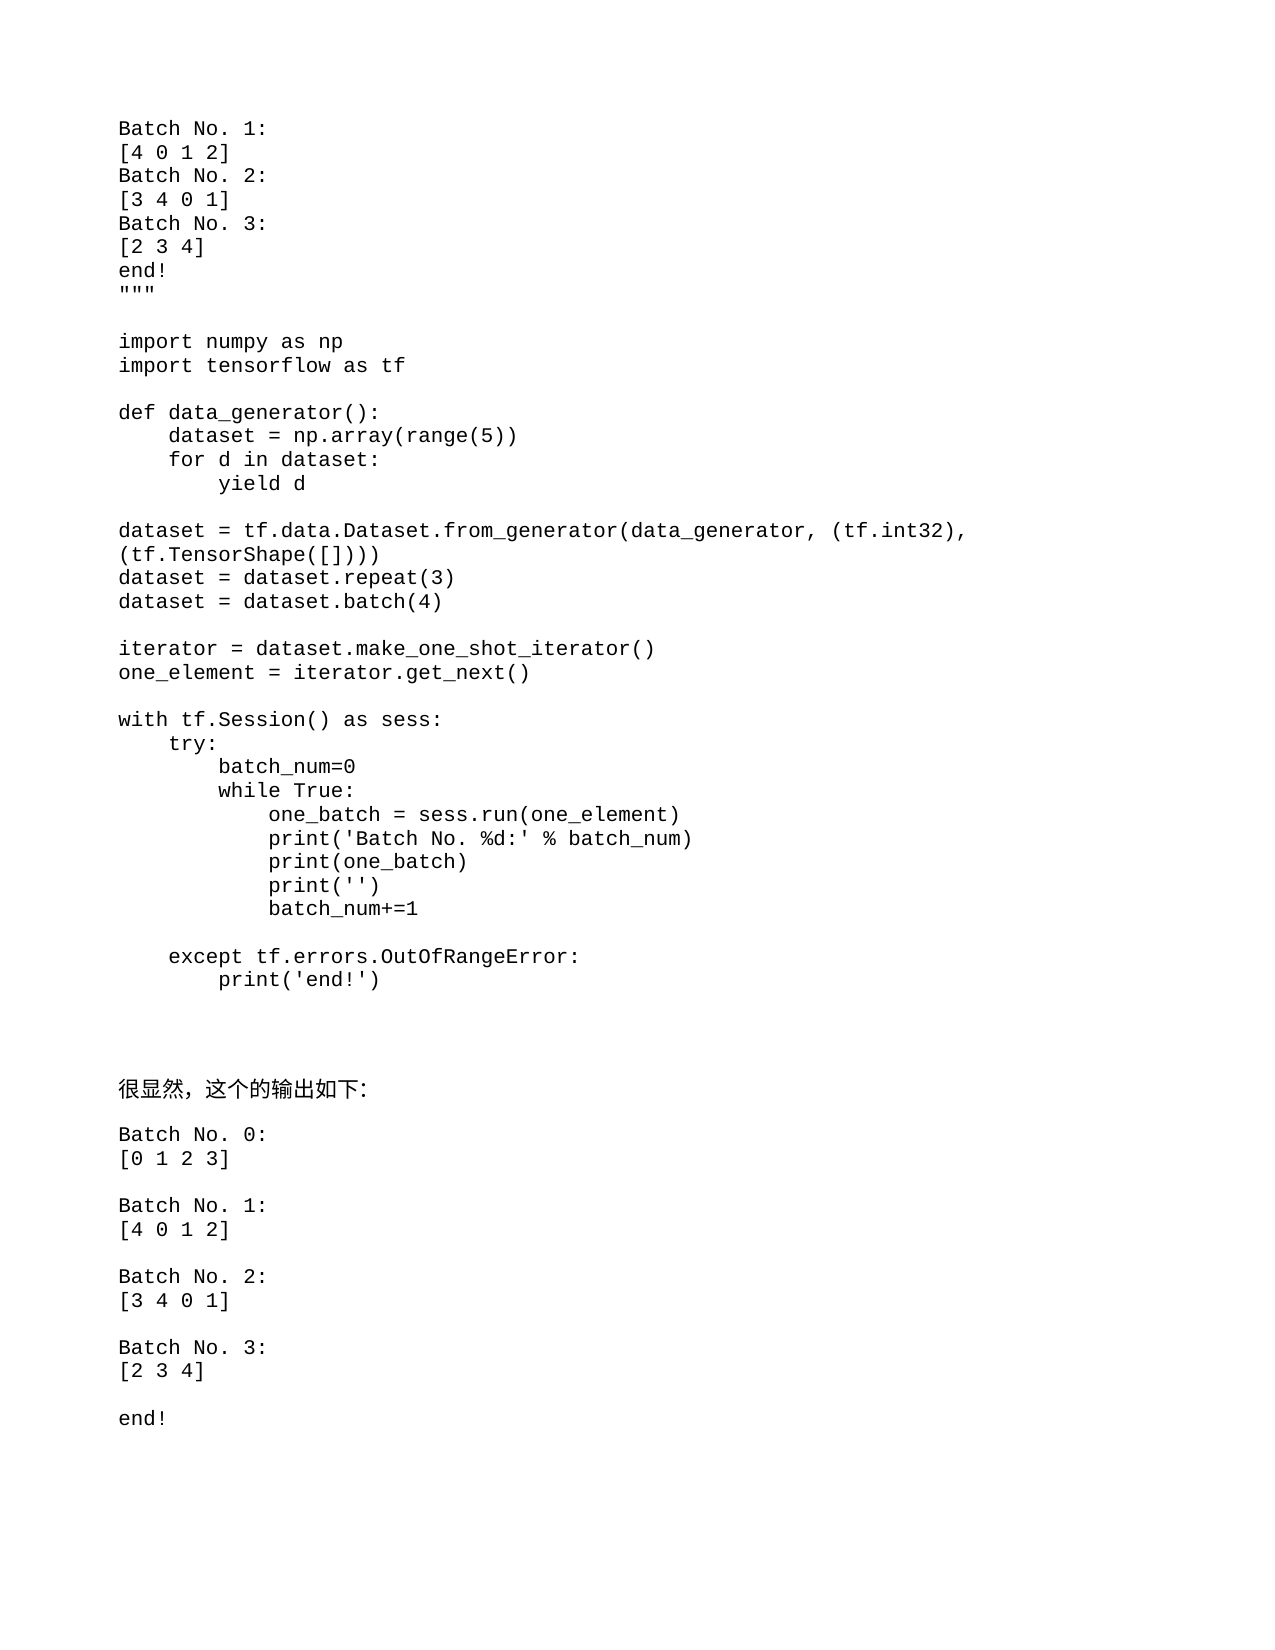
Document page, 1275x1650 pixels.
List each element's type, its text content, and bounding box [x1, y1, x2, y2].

text Batch No. 0: [118, 1124, 1157, 1148]
text one_batch = sess.run(one_element) [118, 804, 1157, 827]
text print('') [118, 875, 1157, 898]
text [4 0 1 2] [118, 142, 1157, 165]
text Batch No. 1: [118, 1195, 1157, 1219]
text Batch No. 2: [118, 165, 1157, 189]
text batch_num=0 [118, 757, 1157, 780]
text print('Batch No. %d:' % batch_num) [118, 827, 1157, 851]
text Batch No. 2: [118, 1266, 1157, 1289]
text [4 0 1 2] [118, 1219, 1157, 1242]
text while True: [118, 780, 1157, 804]
text dataset = dataset.repeat(3) [118, 567, 1157, 591]
text one_element = iterator.get_next() [118, 662, 1157, 686]
text [3 4 0 1] [118, 1289, 1157, 1313]
text end! [118, 260, 1157, 284]
text print(one_batch) [118, 851, 1157, 875]
text [0 1 2 3] [118, 1148, 1157, 1171]
text [2 3 4] [118, 1361, 1157, 1384]
text dataset = np.array(range(5)) [118, 426, 1157, 449]
text [2 3 4] [118, 236, 1157, 260]
text def data_generator(): [118, 402, 1157, 426]
text dataset = tf.data.Dataset.from_generator(data_generator, (tf.int32), (tf.TensorShape([]))) [118, 520, 1157, 567]
text batch_num+=1 [118, 898, 1157, 922]
text print('end!') [118, 969, 1157, 993]
text import tensorflow as tf [118, 354, 1157, 378]
text import numpy as np [118, 331, 1157, 354]
text Batch No. 3: [118, 1337, 1157, 1361]
text try: [118, 733, 1157, 757]
text for d in dataset: [118, 449, 1157, 473]
text 很显然，这个的输出如下： [118, 1072, 1157, 1103]
text with tf.Session() as sess: [118, 709, 1157, 733]
text iterator = dataset.make_one_shot_iterator() [118, 638, 1157, 662]
text dataset = dataset.batch(4) [118, 591, 1157, 615]
text Batch No. 1: [118, 118, 1157, 142]
text Batch No. 3: [118, 213, 1157, 236]
text yield d [118, 473, 1157, 496]
text except tf.errors.OutOfRangeError: [118, 946, 1157, 969]
text """ [118, 284, 1157, 307]
text [3 4 0 1] [118, 189, 1157, 213]
text end! [118, 1408, 1157, 1431]
